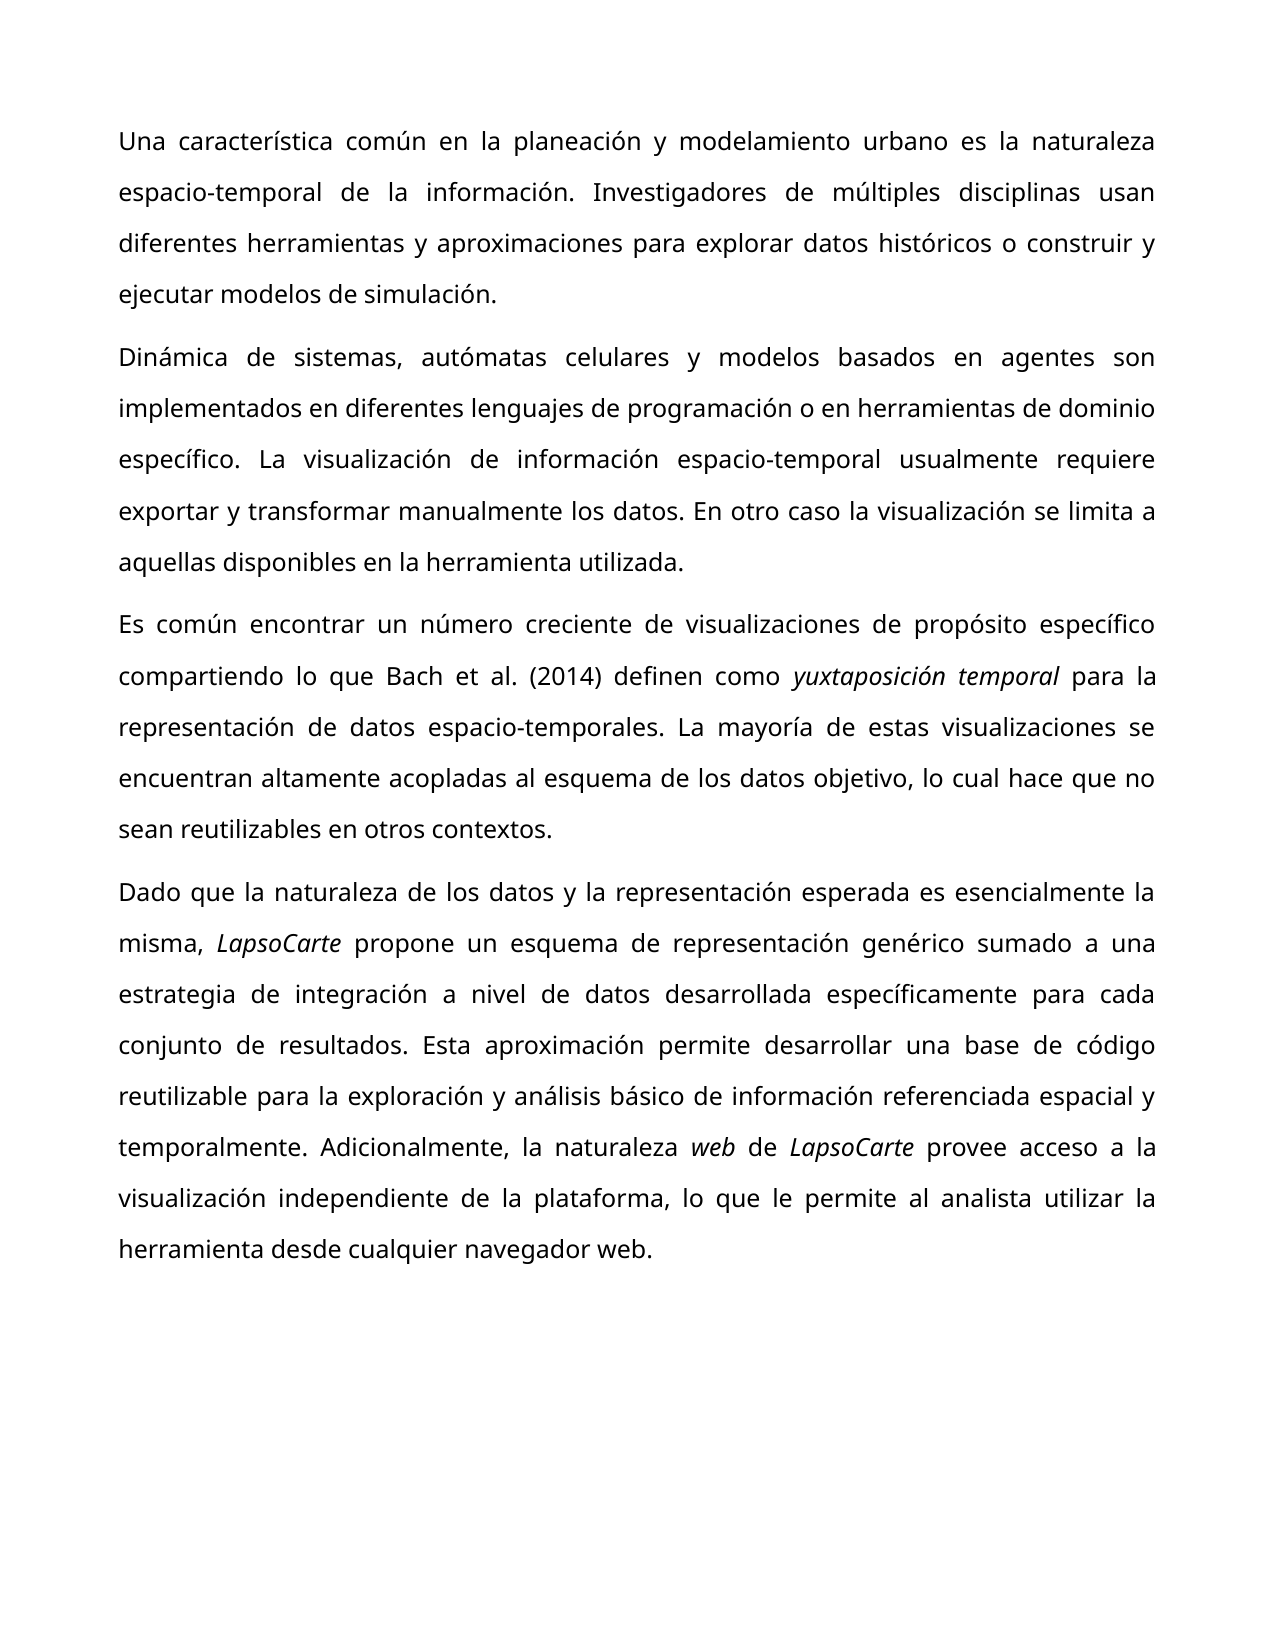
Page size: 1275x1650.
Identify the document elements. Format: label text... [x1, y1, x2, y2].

text Es común encontrar un número creciente de visualizaciones de propósito específico compartiendo lo que Bach et al. (2014) definen como yuxtaposición temporal para la representación de datos espacio-temporales. La mayoría de estas visualizaciones se encuentran altamente acopladas al esquema de los datos objetivo, lo cual hace que no sean reutilizables en otros contextos. [118, 607, 1157, 845]
text Dado que la naturaleza de los datos y la representación esperada es esencialmente la misma, LapsoCarte propone un esquema de representación genérico sumado a una estrategia de integración a nivel de datos desarrollada específicamente para cada conjunto de resultados. Esta aproximación permite desarrollar una base de código reutilizable para la exploración y análisis básico de información referenciada espacial y temporalmente. Adicionalmente, la naturaleza web de LapsoCarte provee acceso a la visualización independiente de la plataforma, lo que le permite al analista utilizar la herramienta desde cualquier navegador web. [118, 874, 1157, 1266]
text Una característica común en la planeación y modelamiento urbano es la naturaleza espacio-temporal de la información. Investigadores de múltiples disciplinas usan diferentes herramientas y aproximaciones para explorar datos históricos o construir y ejecutar modelos de simulación. [118, 124, 1157, 311]
text Dinámica de sistemas, autómatas celulares y modelos basados en agentes son implementados en diferentes lenguajes de programación o en herramientas de dominio específico. La visualización de información espacio-temporal usualmente requiere exportar y transformar manualmente los datos. En otro caso la visualización se limita a aquellas disponibles en la herramienta utilizada. [118, 340, 1157, 578]
